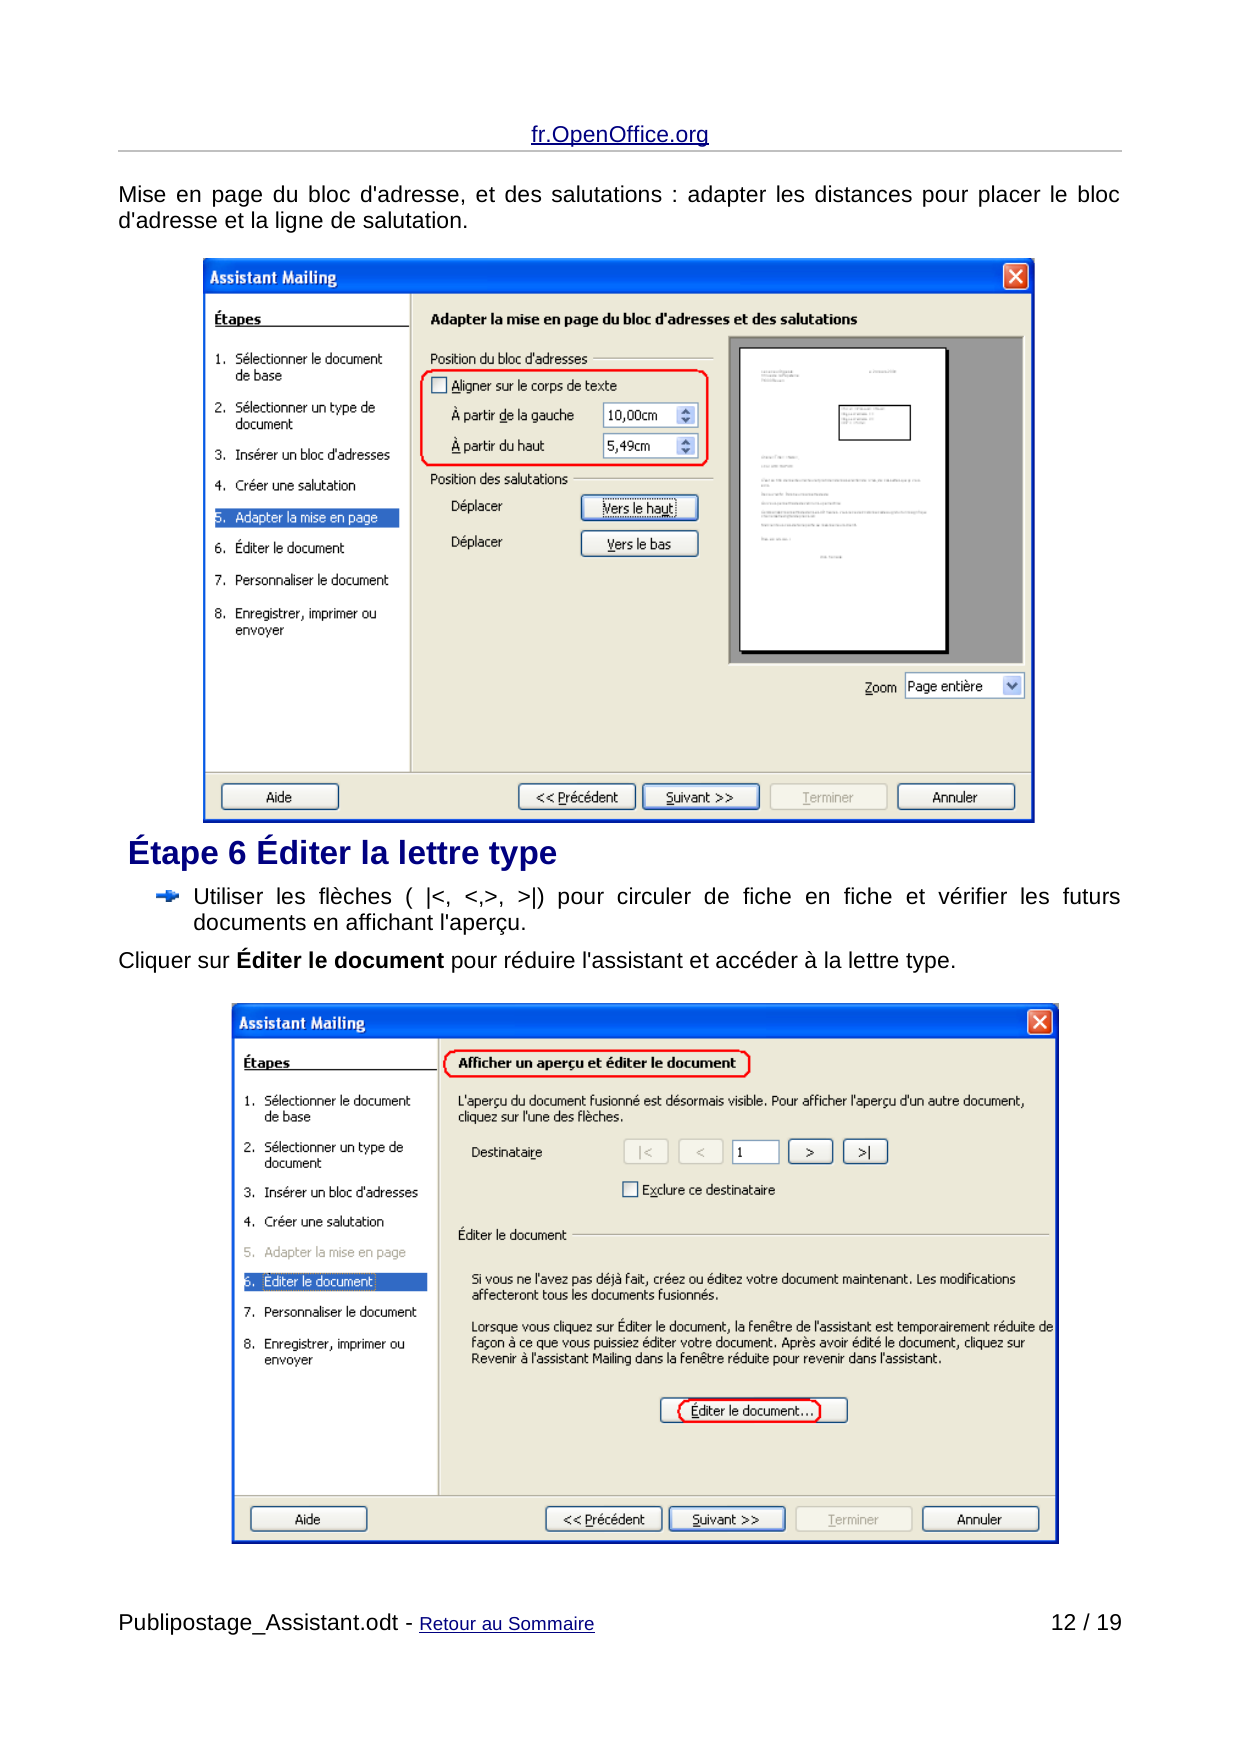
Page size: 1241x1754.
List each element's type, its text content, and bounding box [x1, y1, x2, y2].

text Mise en page du bloc d'adresse, et des salutations : adapter les distances pour placer le bloc d'adresse et la ligne de salutation. [118, 182, 1122, 234]
picture [203, 258, 1035, 823]
picture [231, 1003, 1059, 1544]
text Cliquer sur Éditer le document pour réduire l'assistant et accéder à la lettre type. [118, 947, 1122, 973]
picture [156, 890, 179, 902]
subtitle Étape 6 Éditer la lettre type [118, 257, 1122, 872]
list Utiliser les flèches ( |<, <,>, >|) pour circuler de fiche en fiche et vérifier les futurs documents en affichant l'aperçu. [156, 883, 1122, 936]
